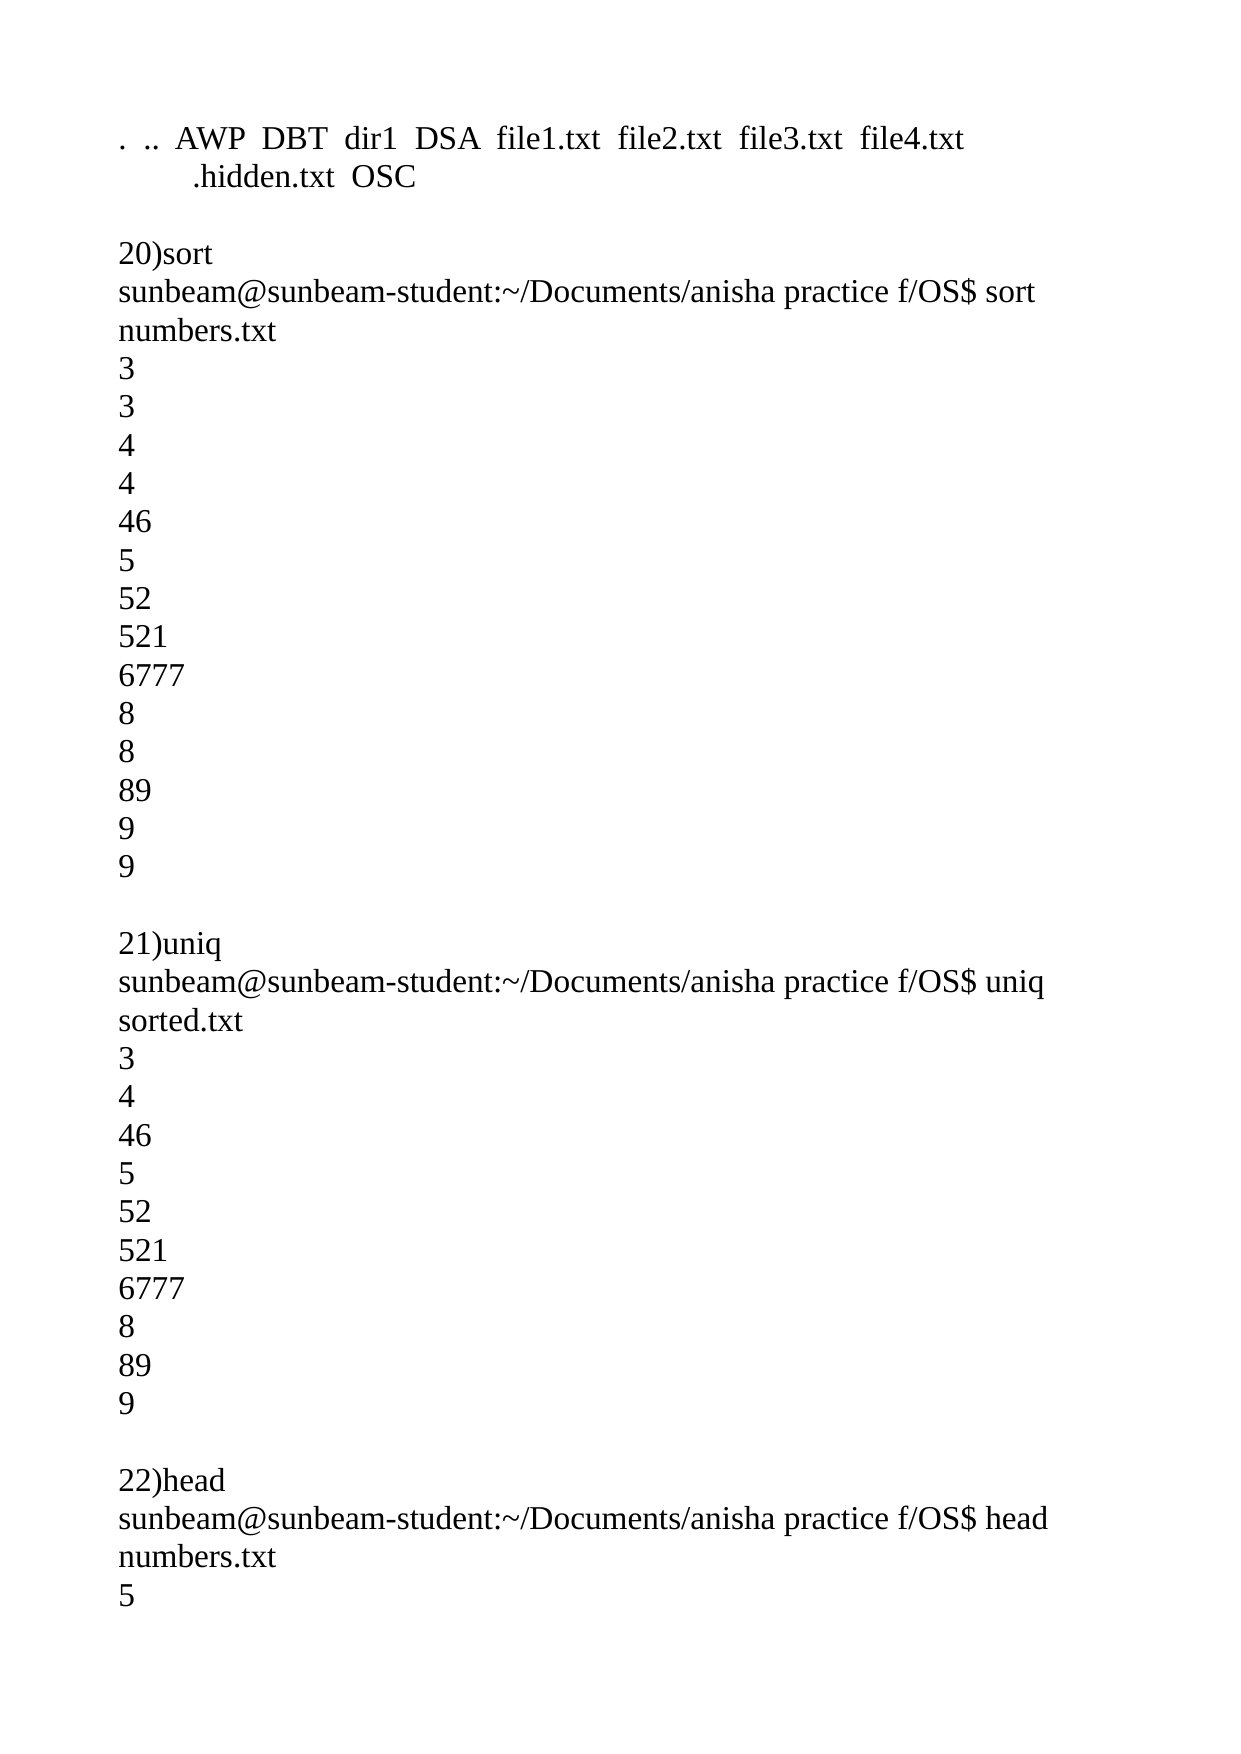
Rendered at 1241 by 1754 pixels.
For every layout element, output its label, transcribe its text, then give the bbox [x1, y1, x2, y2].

text 9 [118, 808, 1122, 846]
text 89 [118, 770, 1122, 808]
text sunbeam@sunbeam-student:~/Documents/anisha practice f/OS$ head numbers.txt [118, 1498, 1122, 1575]
text sunbeam@sunbeam-student:~/Documents/anisha practice f/OS$ uniq sorted.txt [118, 961, 1122, 1038]
text 52 [118, 1191, 1122, 1230]
text 8 [118, 1306, 1122, 1345]
text 5 [118, 1575, 1122, 1613]
text 5 [118, 540, 1122, 578]
text 21)uniq [118, 923, 1122, 961]
text 521 [118, 616, 1122, 655]
text 9 [118, 846, 1122, 885]
text 5 [118, 1153, 1122, 1191]
text 8 [118, 731, 1122, 770]
text 4 [118, 425, 1122, 463]
text 4 [118, 463, 1122, 501]
text 9 [118, 1383, 1122, 1421]
text 6777 [118, 655, 1122, 693]
text 89 [118, 1345, 1122, 1383]
text 3 [118, 1038, 1122, 1076]
text 20)sort [118, 233, 1122, 271]
text 3 [118, 348, 1122, 386]
text sunbeam@sunbeam-student:~/Documents/anisha practice f/OS$ sort numbers.txt [118, 271, 1122, 348]
text 3 [118, 386, 1122, 425]
text 22)head [118, 1460, 1122, 1498]
text 52 [118, 578, 1122, 616]
text . .. AWP DBT dir1 DSA file1.txt file2.txt file3.txt file4.txt .hidden.txt OSC [118, 118, 1122, 195]
text 46 [118, 501, 1122, 540]
text 521 [118, 1230, 1122, 1268]
text 6777 [118, 1268, 1122, 1306]
text 46 [118, 1115, 1122, 1153]
text 4 [118, 1076, 1122, 1115]
text 8 [118, 693, 1122, 731]
